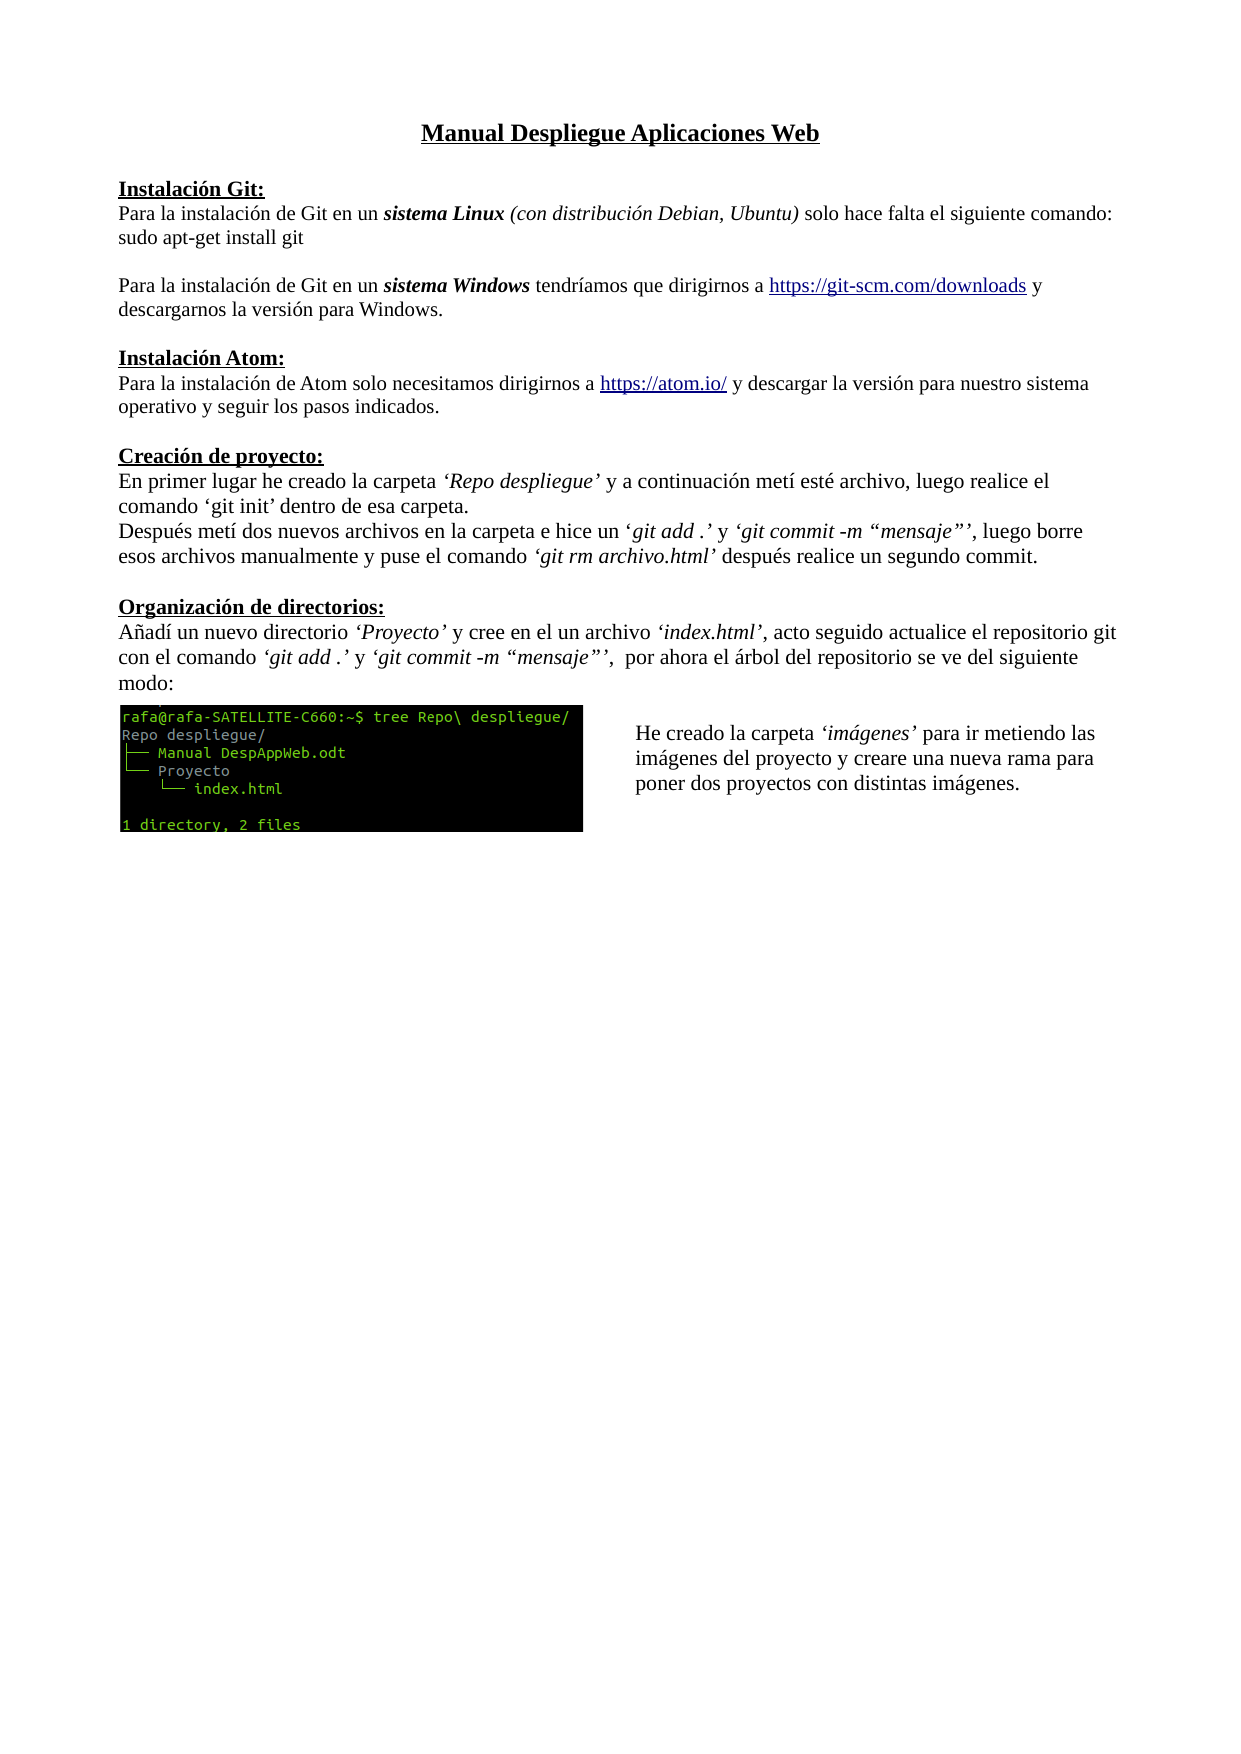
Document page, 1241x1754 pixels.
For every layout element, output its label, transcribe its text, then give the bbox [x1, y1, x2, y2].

text He creado la carpeta ‘imágenes’ para ir metiendo las imágenes del proyecto y creare una nueva rama para poner dos proyectos con distintas imágenes. [584, 720, 1122, 796]
text Instalación Git: [118, 176, 1122, 201]
text Para la instalación de Git en un sistema Linux (con distribución Debian, Ubuntu) solo hace falta el siguiente comando: [118, 201, 1122, 225]
text Para la instalación de Git en un sistema Windows tendríamos que dirigirnos a https://git-scm.com/downloads y descargarnos la versión para Windows. [118, 273, 1122, 321]
text En primer lugar he creado la carpeta ‘Repo despliegue’ y a continuación metí esté archivo, luego realice el comando ‘git init’ dentro de esa carpeta. [118, 468, 1122, 518]
text Creación de proyecto: [118, 443, 1122, 468]
text sudo apt-get install git [118, 225, 1122, 249]
text Instalación Atom: [118, 345, 1122, 370]
text Después metí dos nuevos archivos en la carpeta e hice un ‘git add .’ y ‘git commit -m “mensaje”’, luego borre esos archivos manualmente y puse el comando ‘git rm archivo.html’ después realice un segundo commit. [118, 518, 1122, 569]
text Organización de directorios: [118, 594, 1122, 619]
picture [120, 705, 584, 832]
text Manual Despliegue Aplicaciones Web [118, 118, 1122, 147]
text Para la instalación de Atom solo necesitamos dirigirnos a https://atom.io/ y descargar la versión para nuestro sistema operativo y seguir los pasos indicados. [118, 370, 1122, 418]
text Añadí un nuevo directorio ‘Proyecto’ y cree en el un archivo ‘index.html’, acto seguido actualice el repositorio git con el comando ‘git add .’ y ‘git commit -m “mensaje”’, por ahora el árbol del repositorio se ve del siguiente modo: [118, 619, 1122, 695]
